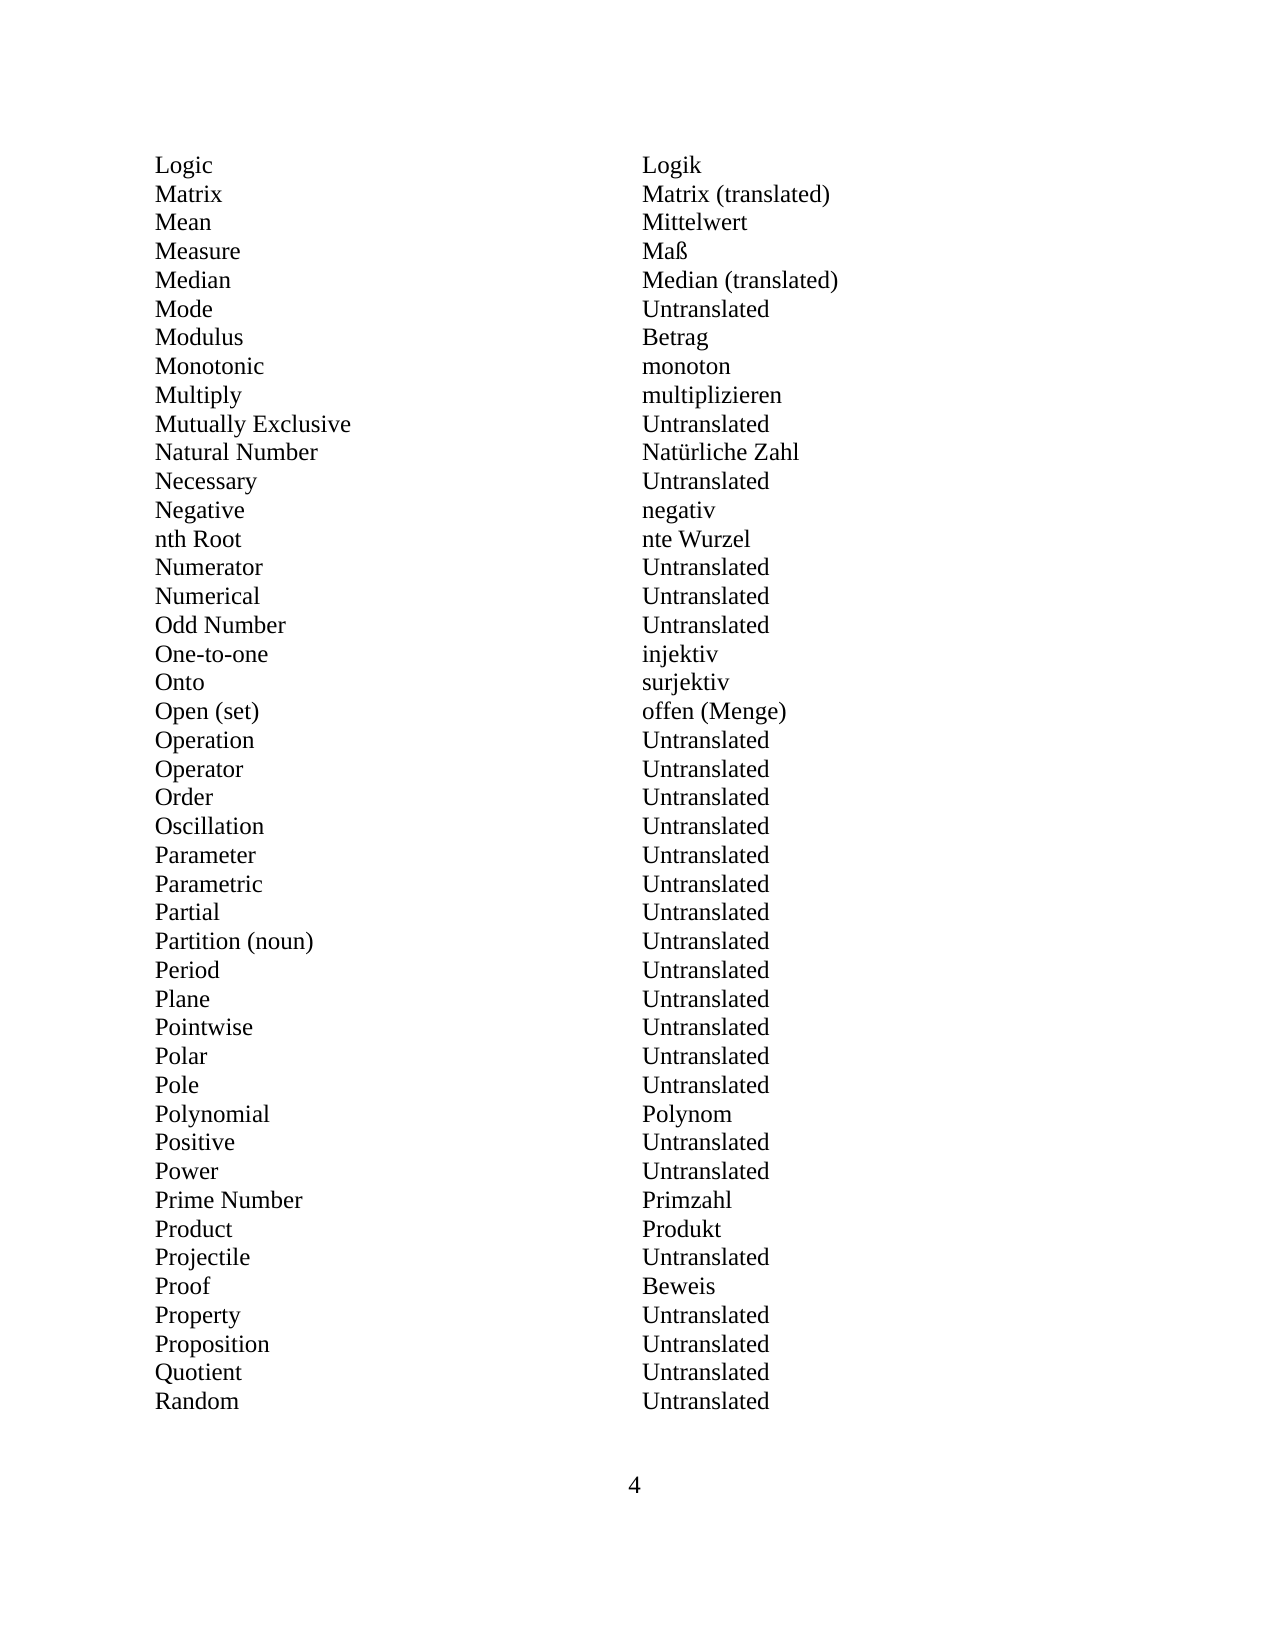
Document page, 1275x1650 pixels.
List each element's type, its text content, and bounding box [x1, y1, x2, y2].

table_cell Necessary [150, 466, 637, 495]
table_cell Odd Number [150, 610, 637, 639]
table_cell Matrix (translated) [638, 179, 1125, 207]
table_cell Proposition [150, 1329, 637, 1357]
table_cell Quotient [150, 1358, 637, 1386]
table_cell Numerical [150, 581, 637, 610]
table_cell Primzahl [638, 1185, 1125, 1214]
table_cell Untranslated [638, 1300, 1125, 1329]
table_cell Mutually Exclusive [150, 409, 637, 437]
table_cell Prime Number [150, 1185, 637, 1214]
table_cell Parameter [150, 840, 637, 869]
table_cell Untranslated [638, 955, 1125, 984]
table_cell Untranslated [638, 1013, 1125, 1041]
table_cell Untranslated [638, 1358, 1125, 1386]
table_cell Numerator [150, 553, 637, 581]
table_cell Natürliche Zahl [638, 438, 1125, 466]
table_cell multiplizieren [638, 380, 1125, 409]
table_cell Property [150, 1300, 637, 1329]
table_cell Untranslated [638, 840, 1125, 869]
table_cell Modulus [150, 323, 637, 351]
table_cell Partial [150, 898, 637, 926]
table_cell nth Root [150, 524, 637, 552]
table_cell Beweis [638, 1271, 1125, 1300]
table_cell surjektiv [638, 668, 1125, 696]
table_cell Projectile [150, 1243, 637, 1271]
table_cell Partition (noun) [150, 926, 637, 955]
table_cell Untranslated [638, 783, 1125, 811]
table_cell Untranslated [638, 581, 1125, 610]
table_cell Untranslated [638, 754, 1125, 782]
table_cell Untranslated [638, 725, 1125, 754]
table_cell Untranslated [638, 1156, 1125, 1185]
table_cell Parametric [150, 869, 637, 897]
table_cell Oscillation [150, 811, 637, 840]
table_cell Untranslated [638, 466, 1125, 495]
table_cell Untranslated [638, 811, 1125, 840]
table_cell Power [150, 1156, 637, 1185]
table_cell Negative [150, 495, 637, 524]
table_cell Untranslated [638, 1329, 1125, 1357]
table_cell monoton [638, 351, 1125, 380]
table_cell Natural Number [150, 438, 637, 466]
table_cell Operation [150, 725, 637, 754]
table_cell Measure [150, 236, 637, 265]
table_cell Produkt [638, 1214, 1125, 1242]
table_cell Period [150, 955, 637, 984]
table_cell Operator [150, 754, 637, 782]
table_cell Mittelwert [638, 208, 1125, 236]
table_cell Untranslated [638, 553, 1125, 581]
table_cell Untranslated [638, 294, 1125, 322]
table_cell Pole [150, 1070, 637, 1099]
table_cell Monotonic [150, 351, 637, 380]
table_cell Product [150, 1214, 637, 1242]
table_cell Maß [638, 236, 1125, 265]
table_cell Median [150, 265, 637, 294]
table_cell Untranslated [638, 1386, 1125, 1415]
table_cell injektiv [638, 639, 1125, 667]
table_cell Positive [150, 1128, 637, 1156]
table_cell Betrag [638, 323, 1125, 351]
table_cell Proof [150, 1271, 637, 1300]
table_cell Mean [150, 208, 637, 236]
table_cell nte Wurzel [638, 524, 1125, 552]
table_cell Untranslated [638, 610, 1125, 639]
table_cell Untranslated [638, 926, 1125, 955]
table_cell Untranslated [638, 984, 1125, 1012]
table_cell Mode [150, 294, 637, 322]
table_cell Untranslated [638, 869, 1125, 897]
table_cell Untranslated [638, 409, 1125, 437]
table_cell Polar [150, 1041, 637, 1070]
table_cell offen (Menge) [638, 696, 1125, 725]
table_cell Polynom [638, 1099, 1125, 1127]
table_cell Order [150, 783, 637, 811]
table_cell Logic [150, 150, 637, 179]
table_cell Pointwise [150, 1013, 637, 1041]
table_cell Multiply [150, 380, 637, 409]
table_cell Open (set) [150, 696, 637, 725]
table_cell Logik [638, 150, 1125, 179]
table_cell negativ [638, 495, 1125, 524]
table_cell Matrix [150, 179, 637, 207]
table_cell Polynomial [150, 1099, 637, 1127]
table_cell Untranslated [638, 898, 1125, 926]
table_cell Untranslated [638, 1128, 1125, 1156]
table_cell Random [150, 1386, 637, 1415]
table_cell Onto [150, 668, 637, 696]
table_cell Untranslated [638, 1070, 1125, 1099]
table_cell Plane [150, 984, 637, 1012]
table_cell Untranslated [638, 1041, 1125, 1070]
table_cell Median (translated) [638, 265, 1125, 294]
table_cell One-to-one [150, 639, 637, 667]
table_cell Untranslated [638, 1243, 1125, 1271]
